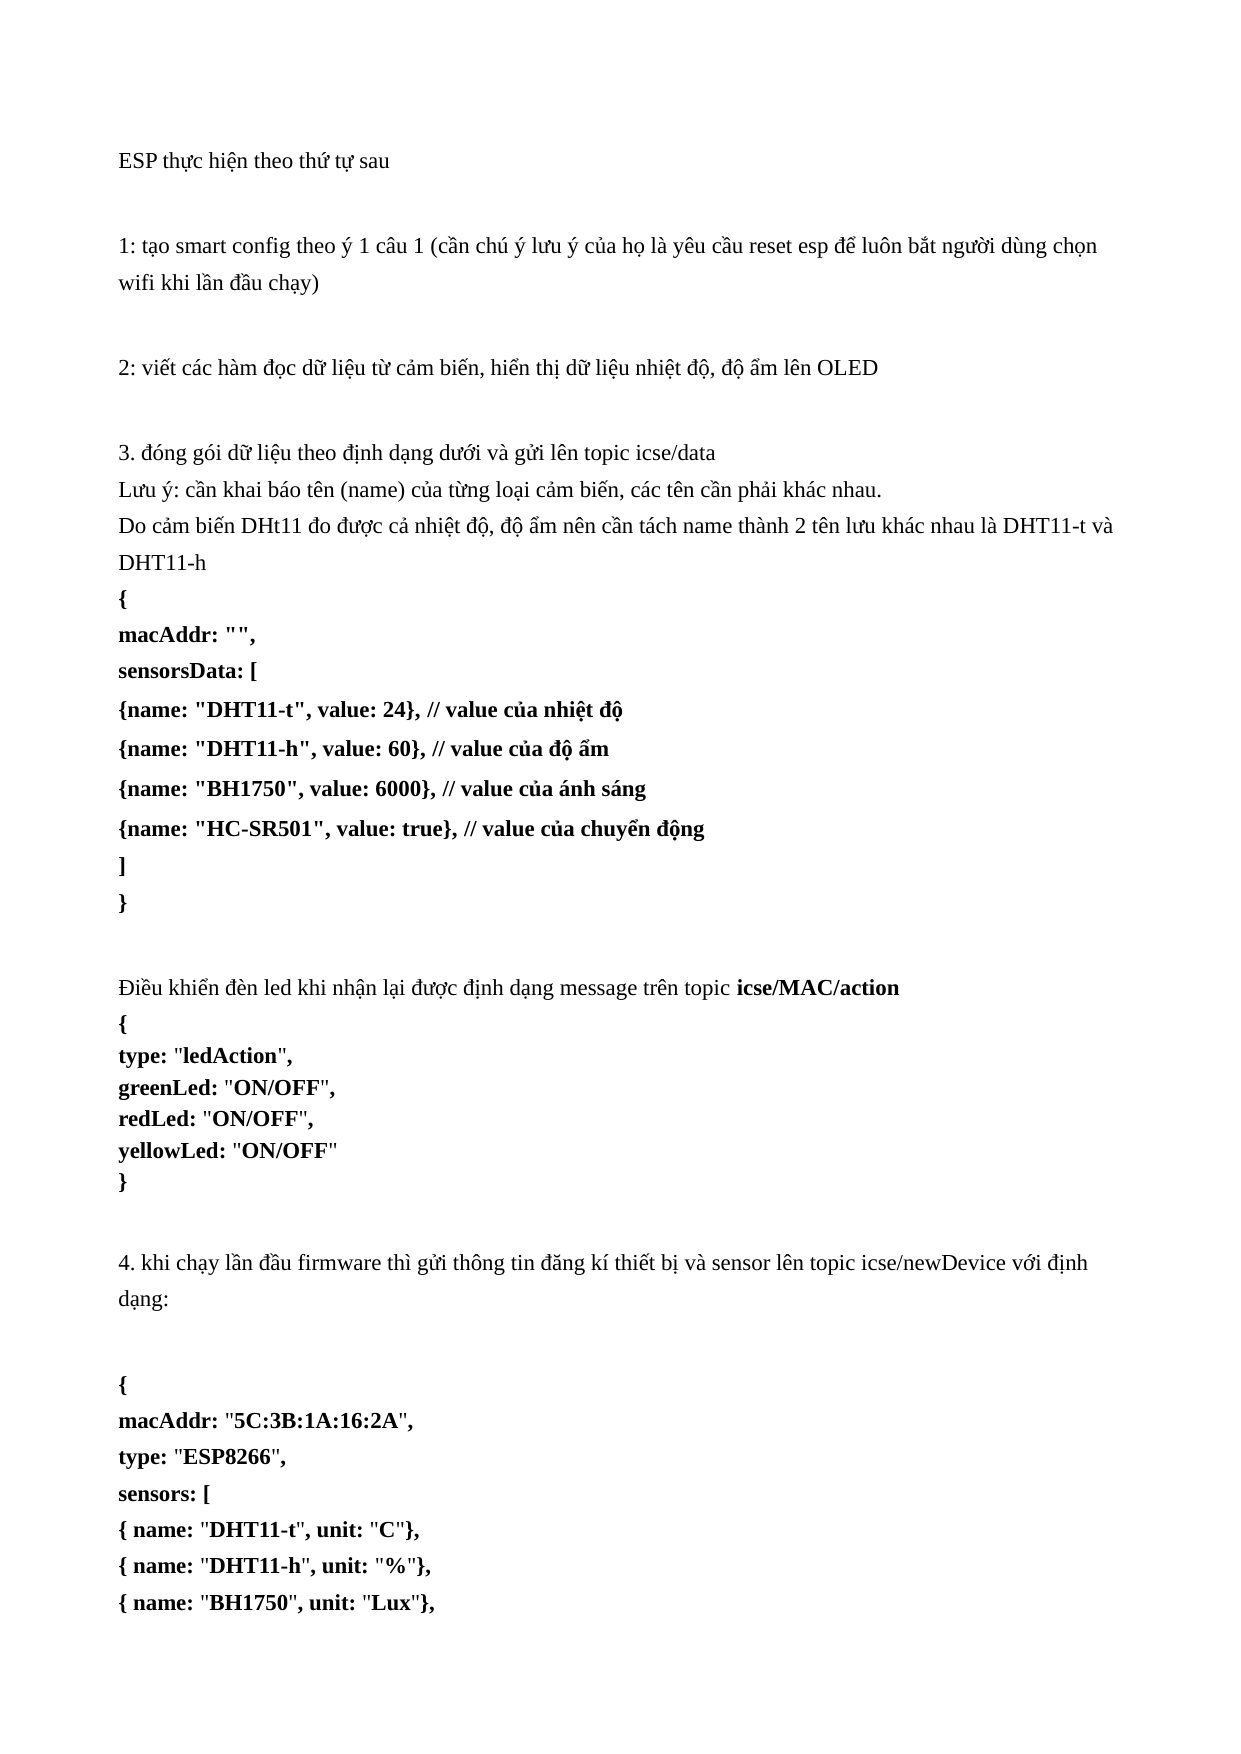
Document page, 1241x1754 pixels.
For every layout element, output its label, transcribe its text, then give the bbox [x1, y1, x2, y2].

text macAddr: "5C:3B:1A:16:2A", [118, 1407, 1122, 1433]
text type: "ledAction", [118, 1042, 1122, 1068]
text ] [118, 852, 1122, 879]
text { [118, 1010, 1122, 1037]
text {name: "DHT11-t", value: 24}, // value của nhiệt độ [118, 694, 1122, 723]
text Điều khiển đèn led khi nhận lại được định dạng message trên topic icse/MAC/action [118, 974, 1122, 1000]
text } [118, 1168, 1122, 1194]
text 4. khi chạy lần đầu firmware thì gửi thông tin đăng kí thiết bị và sensor lên topic icse/newDevice với định dạng: [118, 1249, 1122, 1312]
text } [118, 889, 1122, 915]
text 2: viết các hàm đọc dữ liệu từ cảm biến, hiển thị dữ liệu nhiệt độ, độ ẩm lên OLED [118, 354, 1122, 380]
text { name: "BH1750", unit: "Lux"}, [118, 1589, 1122, 1615]
text macAddr: "", [118, 621, 1122, 648]
text sensorsData: [ [118, 658, 1122, 684]
text {name: "HC-SR501", value: true}, // value của chuyển động [118, 813, 1122, 841]
text {name: "DHT11-h", value: 60}, // value của độ ẩm [118, 733, 1122, 762]
text { name: "DHT11-h", unit: "%"}, [118, 1552, 1122, 1579]
text ESP thực hiện theo thứ tự sau [118, 147, 1122, 173]
text 3. đóng gói dữ liệu theo định dạng dưới và gửi lên topic icse/data [118, 439, 1122, 466]
text type: "ESP8266", [118, 1443, 1122, 1470]
text Do cảm biến DHt11 đo được cả nhiệt độ, độ ẩm nên cần tách name thành 2 tên lưu khác nhau là DHT11-t và DHT11-h [118, 512, 1122, 575]
text { [118, 1371, 1122, 1397]
text sensors: [ [118, 1480, 1122, 1506]
text yellowLed: "ON/OFF" [118, 1137, 1122, 1163]
text { [118, 585, 1122, 611]
text greenLed: "ON/OFF", [118, 1073, 1122, 1100]
text Lưu ý: cần khai báo tên (name) của từng loại cảm biến, các tên cần phải khác nhau. [118, 476, 1122, 502]
text {name: "BH1750", value: 6000}, // value của ánh sáng [118, 773, 1122, 802]
text redLed: "ON/OFF", [118, 1105, 1122, 1131]
text { name: "DHT11-t", unit: "C"}, [118, 1516, 1122, 1542]
text 1: tạo smart config theo ý 1 câu 1 (cần chú ý lưu ý của họ là yêu cầu reset esp để luôn bắt người dùng chọn wifi khi lần đầu chạy) [118, 232, 1122, 295]
